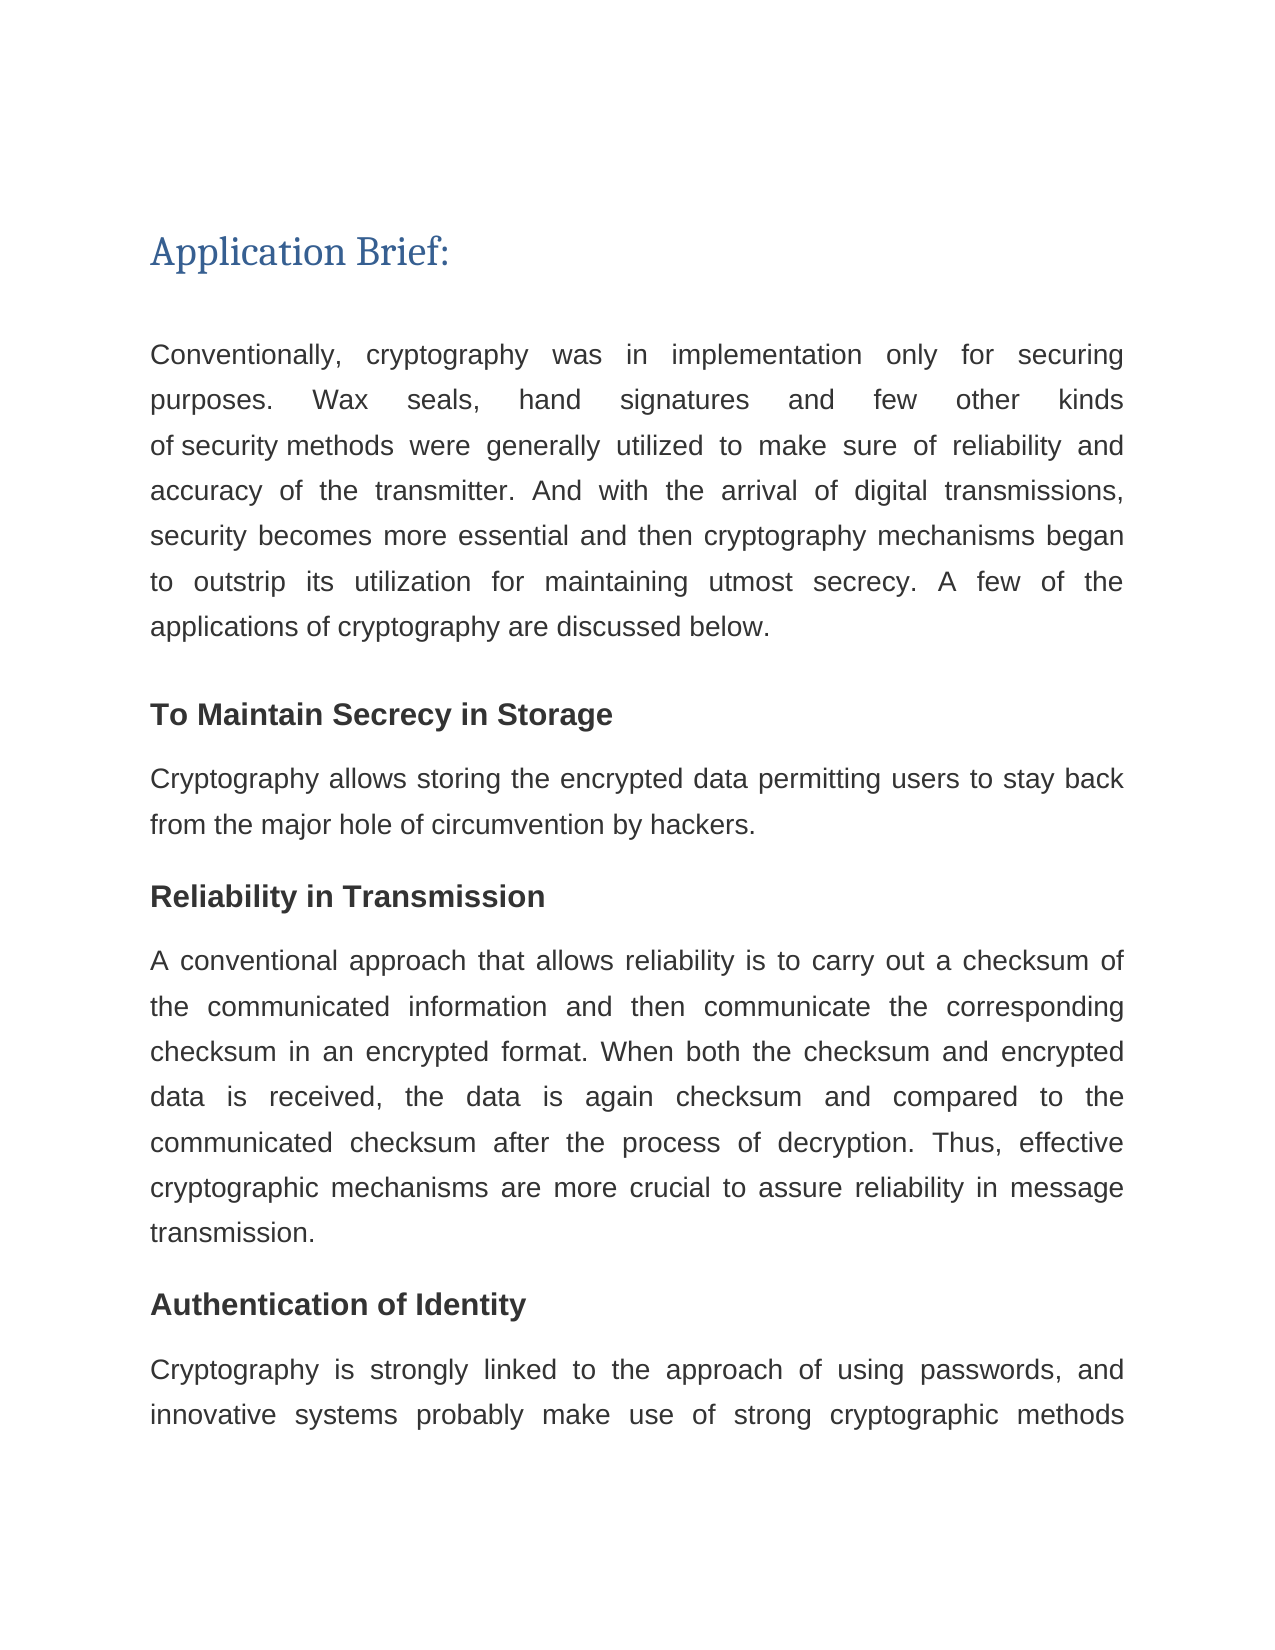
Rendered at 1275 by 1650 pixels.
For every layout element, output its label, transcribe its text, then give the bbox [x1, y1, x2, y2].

subtitle Reliability in Transmission [150, 878, 1125, 914]
text Cryptography allows storing the encrypted data permitting users to stay back from the major hole of circumvention by hackers. [150, 749, 1125, 840]
subtitle Application Brief: [150, 228, 1125, 276]
text Conventionally, cryptography was in implementation only for securing purposes. Wax seals, hand signatures and few other kinds of security methods were generally utilized to make sure of reliability and accuracy of the transmitter. And with the arrival of digital transmissions, security becomes more essential and then cryptography mechanisms began to outstrip its utilization for maintaining utmost secrecy. A few of the applications of cryptography are discussed below. [150, 325, 1125, 642]
text Cryptography is strongly linked to the approach of using passwords, and innovative systems probably make use of strong cryptographic methods [150, 1340, 1125, 1430]
subtitle Authentication of Identity [150, 1286, 1125, 1322]
subtitle To Maintain Secrecy in Storage [150, 696, 1125, 732]
text A conventional approach that allows reliability is to carry out a checksum of the communicated information and then communicate the corresponding checksum in an encrypted format. When both the checksum and encrypted data is received, the data is again checksum and compared to the communicated checksum after the process of decryption. Thus, effective cryptographic mechanisms are more crucial to assure reliability in message transmission. [150, 931, 1125, 1248]
